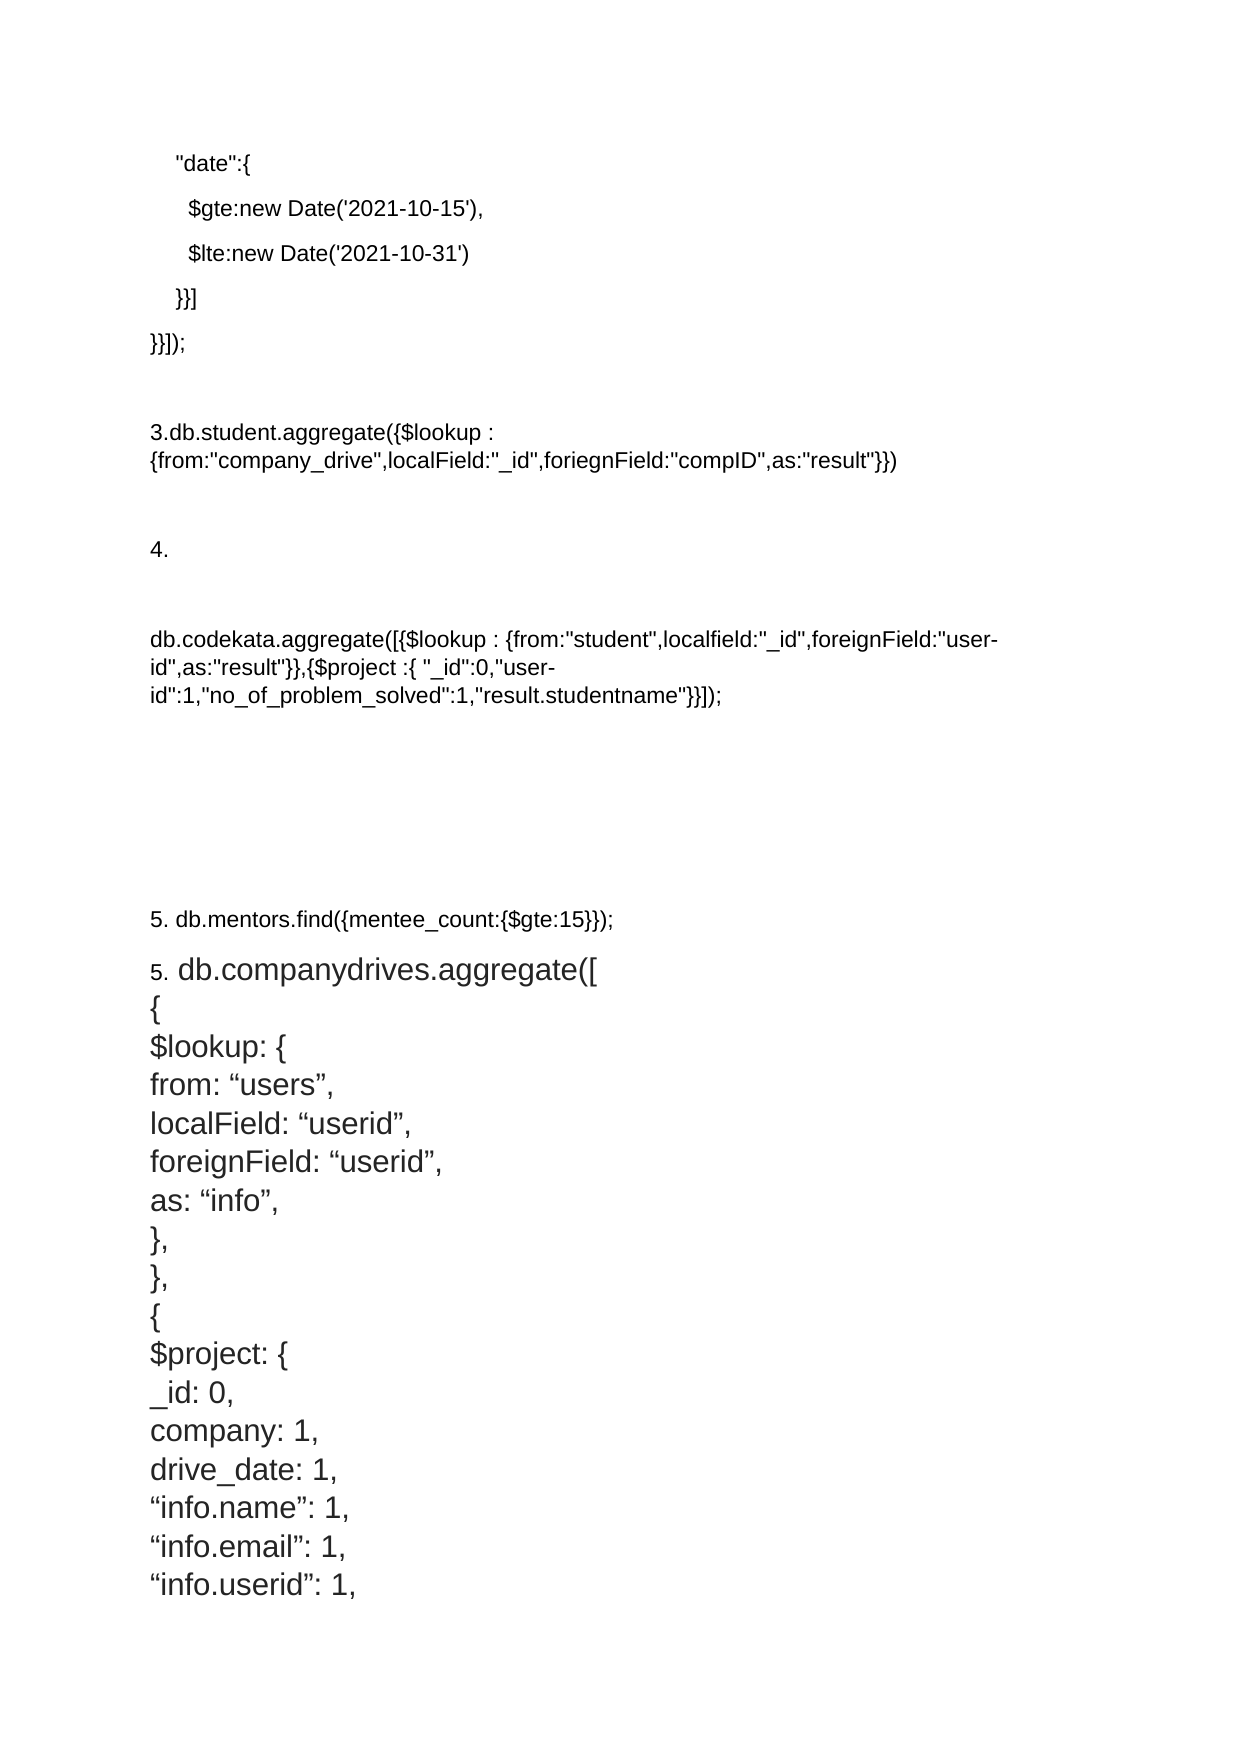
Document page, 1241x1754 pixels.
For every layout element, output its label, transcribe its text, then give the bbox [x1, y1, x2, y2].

text $lte:new Date('2021-10-31') [150, 239, 1090, 266]
text "date":{ [150, 150, 1090, 176]
text 3.db.student.aggregate({$lookup : {from:"company_drive",localField:"_id",foriegnField:"compID",as:"result"}}) [150, 419, 1090, 473]
text $gte:new Date('2021-10-15'), [150, 195, 1090, 221]
text }}] [150, 284, 1090, 311]
text 5. db.mentors.find({mentee_count:{$gte:15}}); [150, 906, 1090, 933]
text 5. db.companydrives.aggregate([ { $lookup: { from: “users”, localField: “userid”, foreignField: “userid”, as: “info”, }, }, { $project: { _id: 0, company: 1, drive_date: 1, “info.name”: 1, “info.email”: 1, “info.userid”: 1, [150, 951, 1090, 1602]
text 4. [150, 536, 1090, 563]
text }}]); [150, 329, 1090, 356]
text db.codekata.aggregate([{$lookup : {from:"student",localfield:"_id",foreignField:"user-id",as:"result"}},{$project :{ "_id":0,"user-id":1,"no_of_problem_solved":1,"result.studentname"}}]); [150, 626, 1090, 709]
